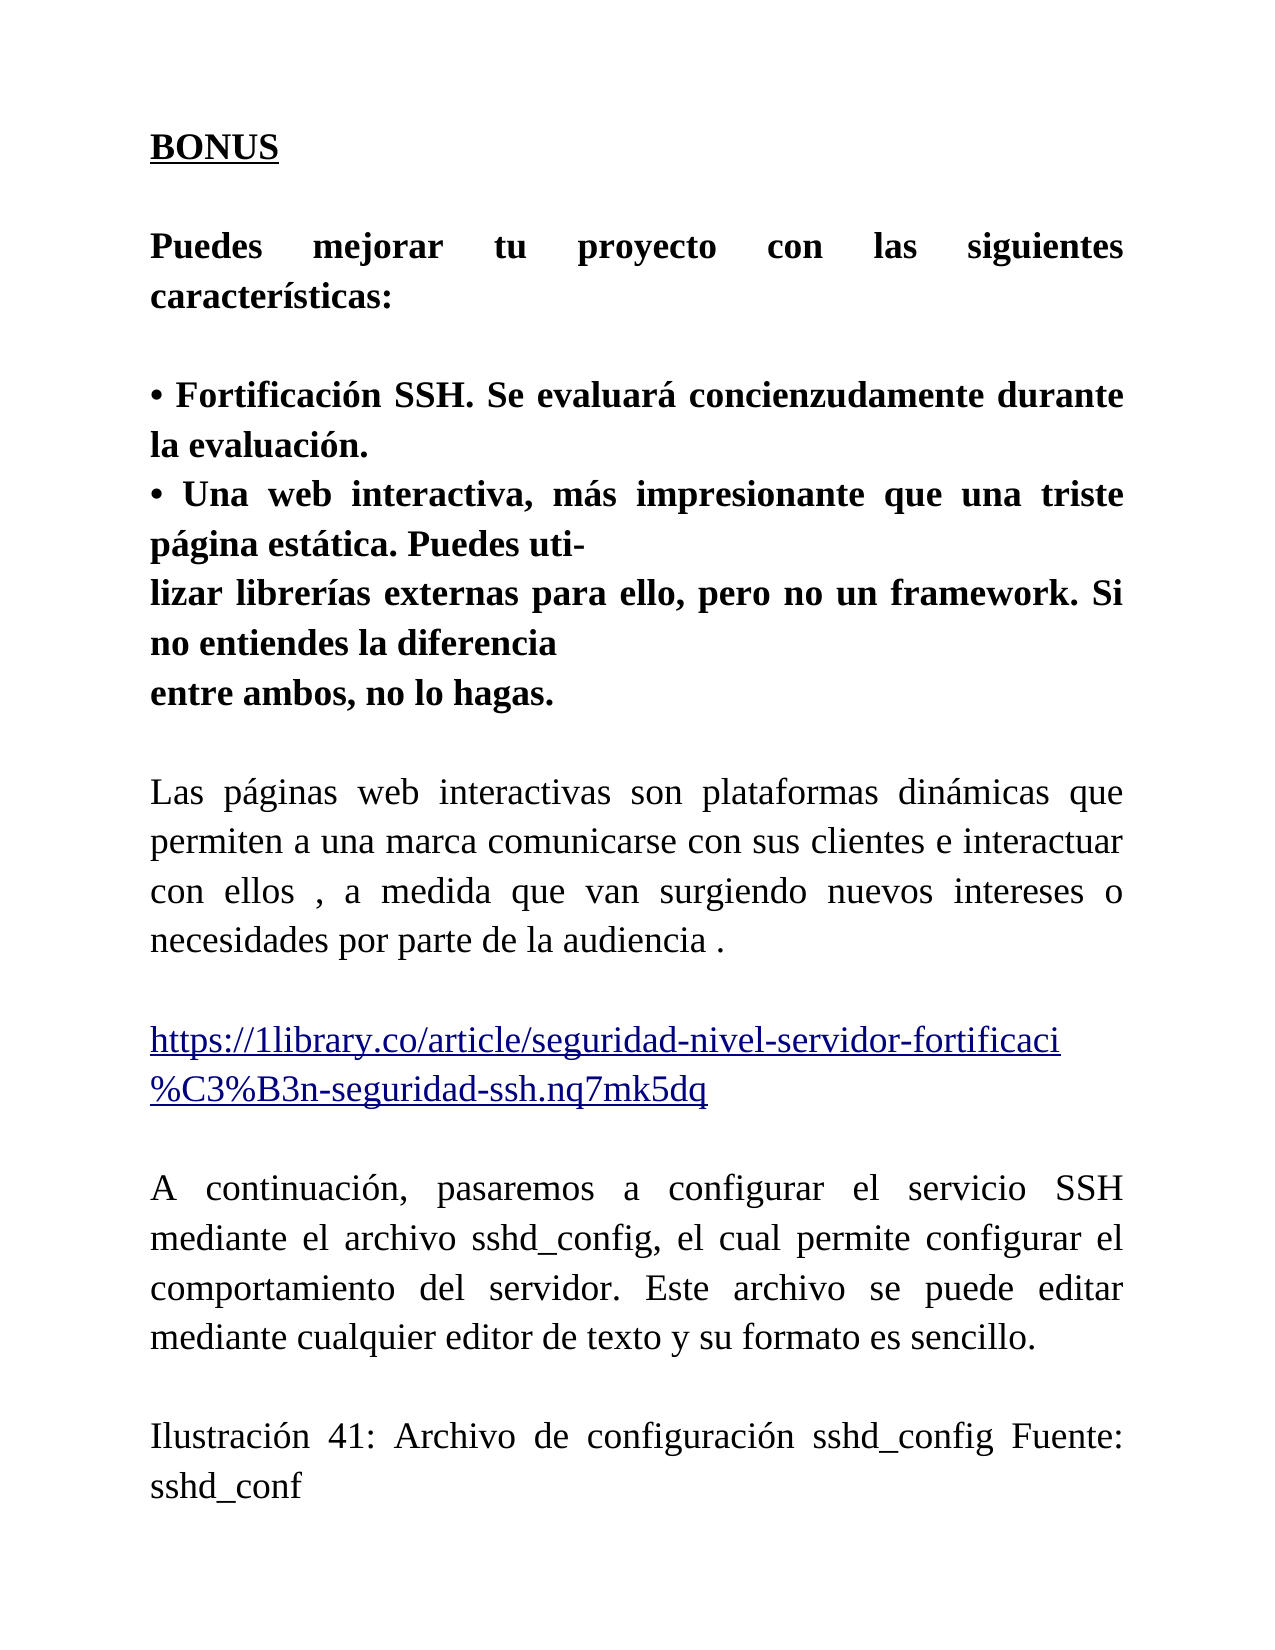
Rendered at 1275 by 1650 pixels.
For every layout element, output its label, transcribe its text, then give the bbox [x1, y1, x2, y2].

text lizar librerías externas para ello, pero no un framework. Si no entiendes la diferencia [150, 571, 1125, 663]
text • Una web interactiva, más impresionante que una triste página estática. Puedes uti- [150, 472, 1125, 564]
text A continuación, pasaremos a configurar el servicio SSH mediante el archivo sshd_config, el cual permite configurar el comportamiento del servidor. Este archivo se puede editar mediante cualquier editor de texto y su formato es sencillo. [150, 1166, 1125, 1358]
text Puedes mejorar tu proyecto con las siguientes características: [150, 224, 1125, 316]
text Ilustración 41: Archivo de configuración sshd_config Fuente: sshd_conf [150, 1414, 1125, 1506]
text https://1library.co/article/seguridad-nivel-servidor-fortificaci%C3%B3n-seguridad-ssh.nq7mk5dq [150, 1017, 1125, 1110]
text • Fortificación SSH. Se evaluará concienzudamente durante la evaluación. [150, 372, 1125, 465]
text entre ambos, no lo hagas. [150, 670, 1125, 713]
text BONUS [150, 124, 1125, 168]
text Las páginas web interactivas son plataformas dinámicas que permiten a una marca comunicarse con sus clientes e interactuar con ellos , a medida que van surgiendo nuevos intereses o necesidades por parte de la audiencia . [150, 769, 1125, 961]
